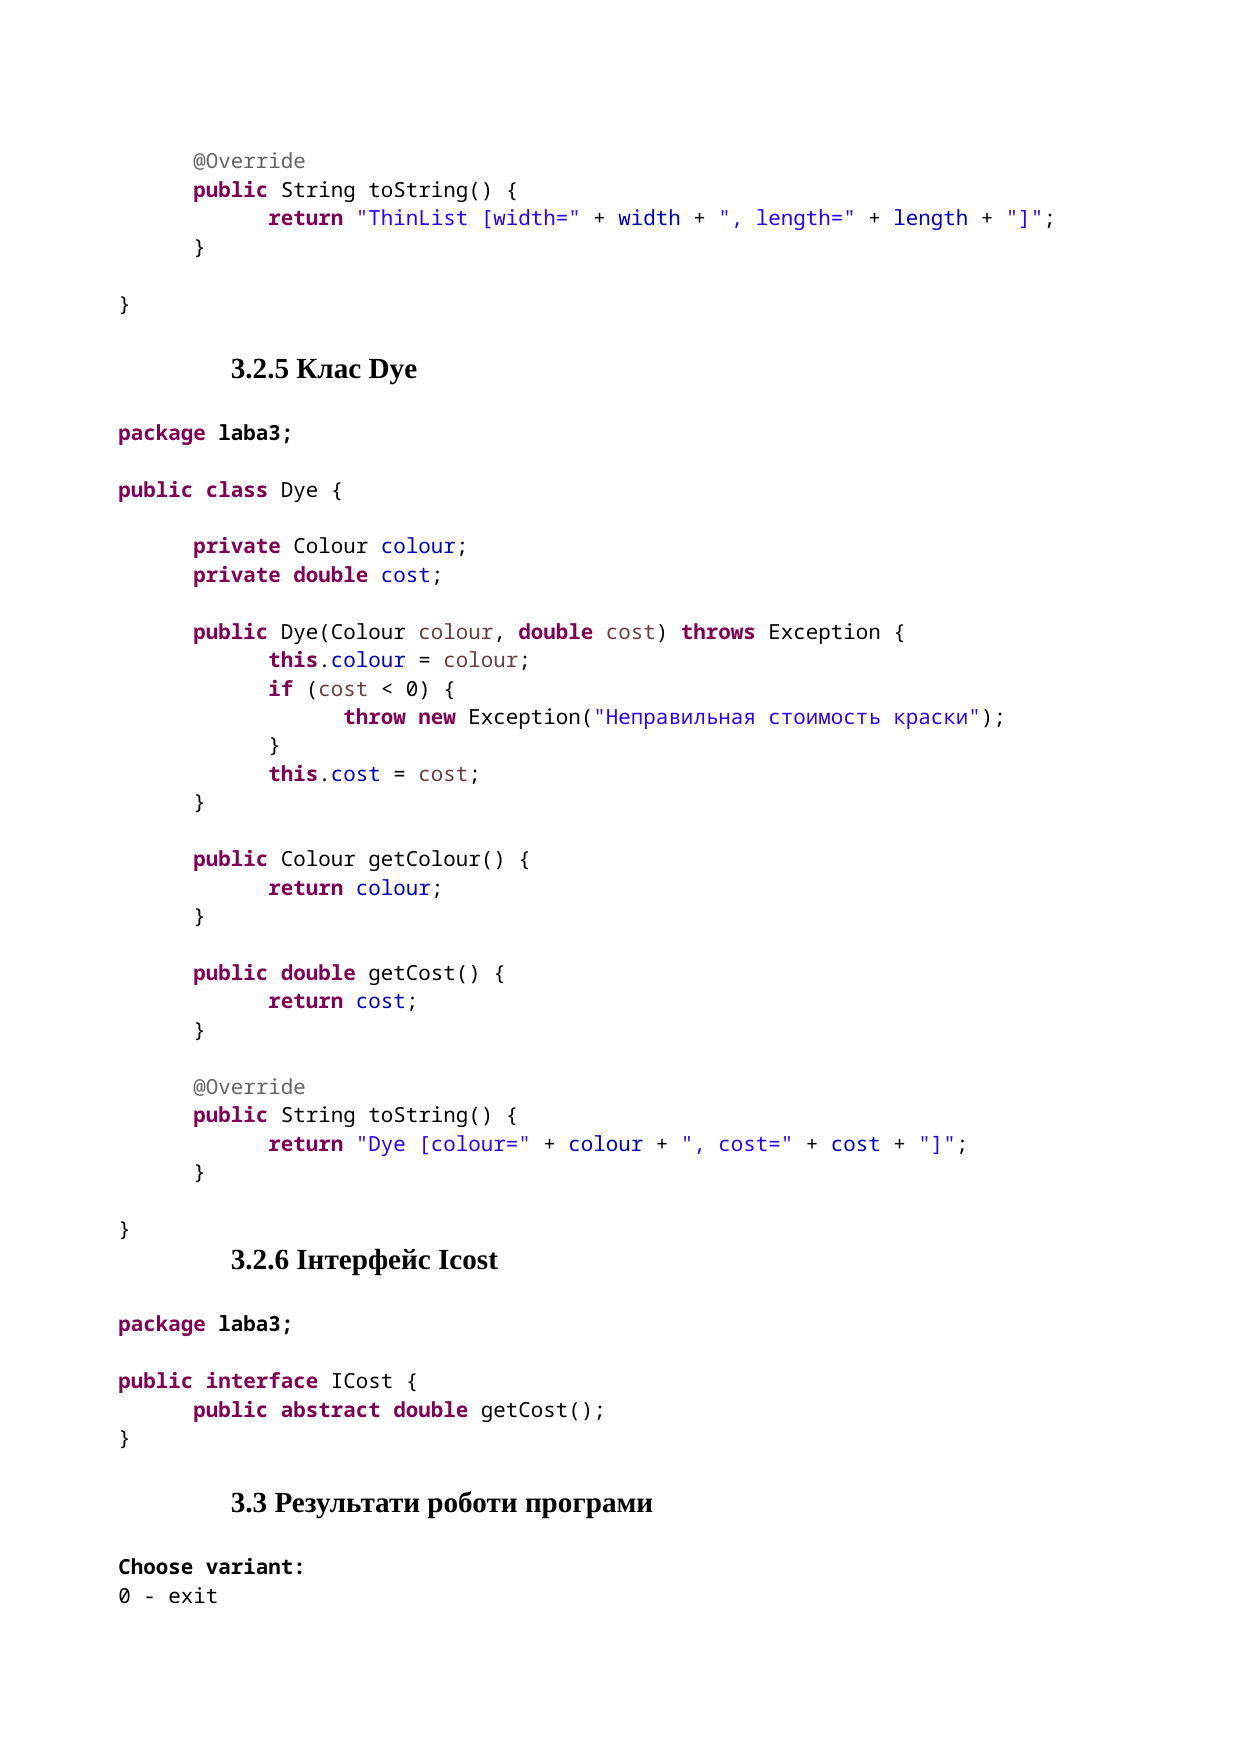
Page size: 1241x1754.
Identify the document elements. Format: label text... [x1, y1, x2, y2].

text public Colour getColour() { [118, 844, 1122, 873]
text package laba3; [118, 1309, 1122, 1338]
text @Override [118, 147, 1122, 175]
text public interface ICost { [118, 1366, 1122, 1395]
text return "ThinList [width=" + width + ", length=" + length + "]"; [118, 203, 1122, 232]
text } [118, 901, 1122, 930]
text public class Dye { [118, 475, 1122, 503]
text return colour; [118, 873, 1122, 901]
text if (cost < 0) { [118, 674, 1122, 702]
text } [118, 289, 1122, 317]
text return "Dye [colour=" + colour + ", cost=" + cost + "]"; [118, 1129, 1122, 1157]
text } [118, 1015, 1122, 1043]
text this.cost = cost; [118, 759, 1122, 787]
text public double getCost() { [118, 958, 1122, 987]
text 3.2.6 Інтерфейс Icost [118, 1242, 1122, 1276]
text public abstract double getCost(); [118, 1395, 1122, 1423]
text private Colour colour; [118, 532, 1122, 560]
text public Dye(Colour colour, double cost) throws Exception { [118, 617, 1122, 645]
text } [118, 1423, 1122, 1452]
text throw new Exception("Неправильная стоимость краски"); [118, 702, 1122, 731]
text } [118, 1157, 1122, 1186]
text private double cost; [118, 560, 1122, 588]
text this.colour = colour; [118, 645, 1122, 674]
text } [118, 731, 1122, 759]
text package laba3; [118, 418, 1122, 446]
text return cost; [118, 987, 1122, 1015]
text public String toString() { [118, 175, 1122, 203]
text } [118, 787, 1122, 816]
text Choose variant: [118, 1552, 1122, 1581]
text } [118, 1214, 1122, 1242]
text public String toString() { [118, 1100, 1122, 1129]
text } [118, 232, 1122, 260]
text 3.3 Результати роботи програми [118, 1485, 1122, 1519]
text 0 - exit [118, 1581, 1122, 1609]
text 3.2.5 Клас Dye [118, 351, 1122, 384]
text @Override [118, 1072, 1122, 1100]
